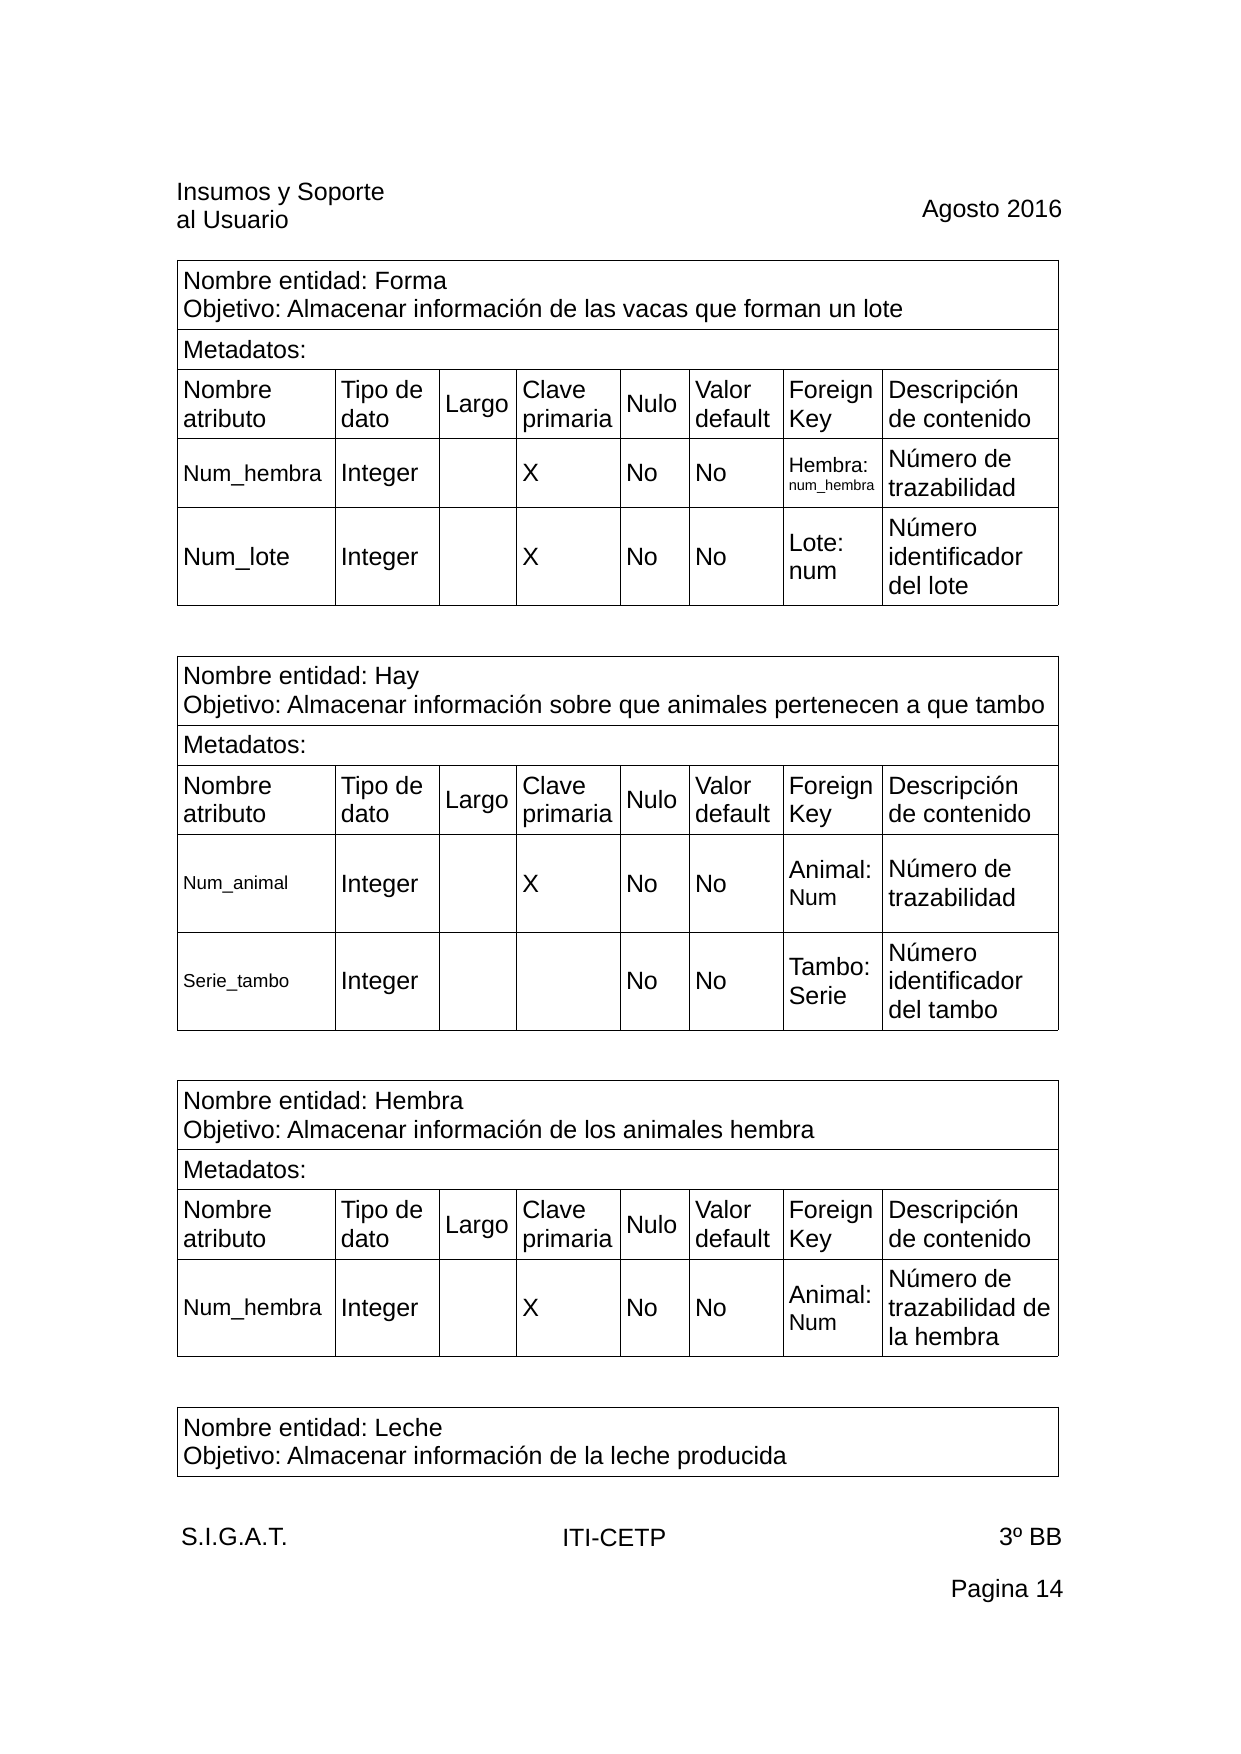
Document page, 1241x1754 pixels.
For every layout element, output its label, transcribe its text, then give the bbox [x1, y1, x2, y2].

table_cell Valor default [690, 370, 783, 438]
table_cell Integer [336, 835, 439, 932]
table_cell Foreign Key [784, 766, 882, 834]
table_cell Largo [440, 1190, 516, 1258]
table_cell No [621, 439, 689, 507]
table_cell Integer [336, 439, 439, 507]
table_cell Número de trazabilidad de la hembra [883, 1260, 1058, 1356]
table_cell Valor default [690, 1190, 783, 1258]
table_cell Tipo de dato [336, 370, 439, 438]
table_cell Integer [336, 933, 439, 1029]
table_cell Tipo de dato [336, 766, 439, 834]
table_cell Metadatos: [178, 1150, 1058, 1189]
table_cell [440, 1260, 516, 1356]
table_cell Lote: num [784, 508, 882, 605]
table_cell Integer [336, 1260, 439, 1356]
table_cell X [517, 439, 620, 507]
table_cell Descripción de contenido [883, 766, 1058, 834]
table_cell Número identificador del lote [883, 508, 1058, 605]
table_cell Tipo de dato [336, 1190, 439, 1258]
table_cell Descripción de contenido [883, 1190, 1058, 1258]
table_header Nombre entidad: Leche Objetivo: Almacenar información de la leche producida [178, 1408, 1058, 1476]
table_cell Hembra: num_hembra [784, 439, 882, 507]
table_cell Número de trazabilidad [883, 439, 1058, 507]
table_cell Valor default [690, 766, 783, 834]
table_cell Clave primaria [517, 370, 620, 438]
table_header Nombre entidad: Hay Objetivo: Almacenar información sobre que animales pertenecen a que tambo [178, 657, 1058, 724]
table_cell Foreign Key [784, 370, 882, 438]
table_cell Num_hembra [178, 439, 335, 507]
table_cell X [517, 1260, 620, 1356]
table_cell [440, 835, 516, 932]
table_cell No [621, 1260, 689, 1356]
table_cell Descripción de contenido [883, 370, 1058, 438]
table_cell Metadatos: [178, 330, 1058, 369]
table_cell Foreign Key [784, 1190, 882, 1258]
table_cell No [621, 835, 689, 932]
table_cell Clave primaria [517, 1190, 620, 1258]
table_cell Animal: Num [784, 1260, 882, 1356]
table_cell [440, 508, 516, 605]
table_cell No [690, 933, 783, 1029]
table_header Nombre entidad: Forma Objetivo: Almacenar información de las vacas que forman un lote [178, 261, 1058, 329]
table_cell Largo [440, 370, 516, 438]
table_cell No [690, 1260, 783, 1356]
table_cell No [690, 508, 783, 605]
table_cell No [621, 508, 689, 605]
table_cell [440, 439, 516, 507]
table_cell X [517, 835, 620, 932]
table_cell Animal: Num [784, 835, 882, 932]
table_cell Nombre atributo [178, 370, 335, 438]
table_cell Clave primaria [517, 766, 620, 834]
table_cell No [690, 835, 783, 932]
table_cell Num_animal [178, 835, 335, 932]
table_cell Metadatos: [178, 726, 1058, 765]
table_cell Nombre atributo [178, 766, 335, 834]
table_cell [517, 933, 620, 1029]
table_cell [440, 933, 516, 1029]
table_cell No [621, 933, 689, 1029]
table_cell Nulo [621, 766, 689, 834]
table_cell Nulo [621, 370, 689, 438]
table_cell Largo [440, 766, 516, 834]
table_header Nombre entidad: Hembra Objetivo: Almacenar información de los animales hembra [178, 1081, 1058, 1149]
table_cell Número de trazabilidad [883, 835, 1058, 932]
table_cell Número identificador del tambo [883, 933, 1058, 1029]
table_cell Nulo [621, 1190, 689, 1258]
table_cell Serie_tambo [178, 933, 335, 1029]
table_cell Nombre atributo [178, 1190, 335, 1258]
table_cell Num_lote [178, 508, 335, 605]
table_cell No [690, 439, 783, 507]
table_cell X [517, 508, 620, 605]
table_cell Tambo: Serie [784, 933, 882, 1029]
table_cell Integer [336, 508, 439, 605]
table_cell Num_hembra [178, 1260, 335, 1356]
